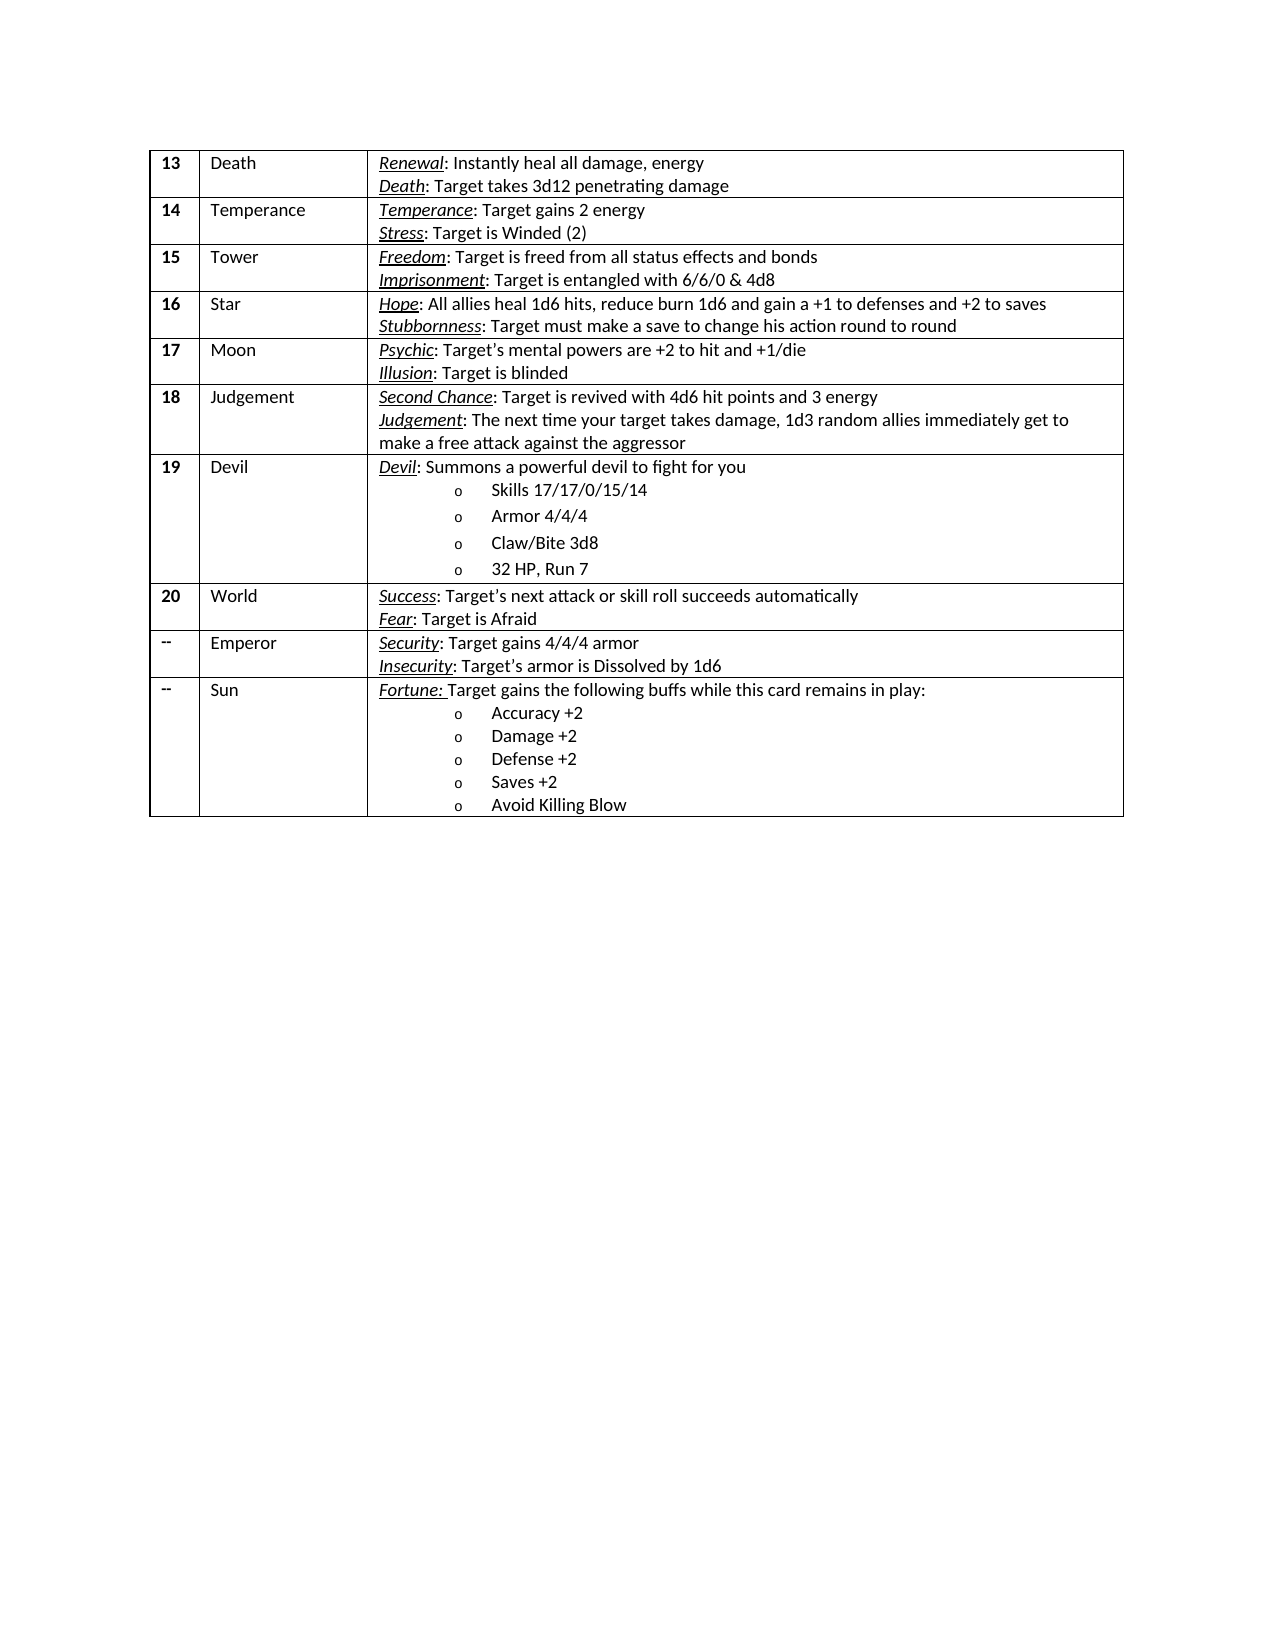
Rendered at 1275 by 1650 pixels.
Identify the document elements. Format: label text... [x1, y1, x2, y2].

table_cell 15 [151, 245, 199, 291]
table_cell Sun [200, 678, 367, 816]
table_cell 20 [151, 584, 199, 630]
table_cell Freedom: Target is freed from all status effects and bonds Imprisonment: Target is entangled with 6/6/0 & 4d8 [368, 245, 1123, 291]
table_cell 14 [151, 198, 199, 244]
table_cell Star [200, 292, 367, 337]
table_cell Emperor [200, 631, 367, 677]
table_cell Fortune: Target gains the following buffs while this card remains in play: Accuracy +2 Damage +2 Defense +2 Saves +2 Avoid Killing Blow [368, 678, 1123, 816]
table_cell Hope: All allies heal 1d6 hits, reduce burn 1d6 and gain a +1 to defenses and +2 to saves Stubbornness: Target must make a save to change his action round to round [368, 292, 1123, 337]
table_cell Security: Target gains 4/4/4 armor Insecurity: Target’s armor is Dissolved by 1d6 [368, 631, 1123, 677]
table_cell Judgement [200, 385, 367, 454]
table_cell Moon [200, 339, 367, 384]
table_cell 16 [151, 292, 199, 337]
table_cell 17 [151, 339, 199, 384]
table_cell -- [151, 678, 199, 816]
table_cell Devil: Summons a powerful devil to fight for you Skills 17/17/0/15/14 Armor 4/4/4 Claw/Bite 3d8 32 HP, Run 7 [368, 455, 1123, 583]
table_cell Temperance [200, 198, 367, 244]
table_cell Renewal: Instantly heal all damage, energy Death: Target takes 3d12 penetrating damage [368, 151, 1123, 197]
table_cell Psychic: Target’s mental powers are +2 to hit and +1/die Illusion: Target is blinded [368, 339, 1123, 384]
table_cell Second Chance: Target is revived with 4d6 hit points and 3 energy Judgement: The next time your target takes damage, 1d3 random allies immediately get to make a free attack against the aggressor [368, 385, 1123, 454]
table_cell 13 [151, 151, 199, 197]
table_cell Success: Target’s next attack or skill roll succeeds automatically Fear: Target is Afraid [368, 584, 1123, 630]
table_cell Tower [200, 245, 367, 291]
table_cell -- [151, 631, 199, 677]
table_cell 18 [151, 385, 199, 454]
table_cell Temperance: Target gains 2 energy Stress: Target is Winded (2) [368, 198, 1123, 244]
table_cell World [200, 584, 367, 630]
table_cell Devil [200, 455, 367, 583]
table_cell 19 [151, 455, 199, 583]
table_cell Death [200, 151, 367, 197]
